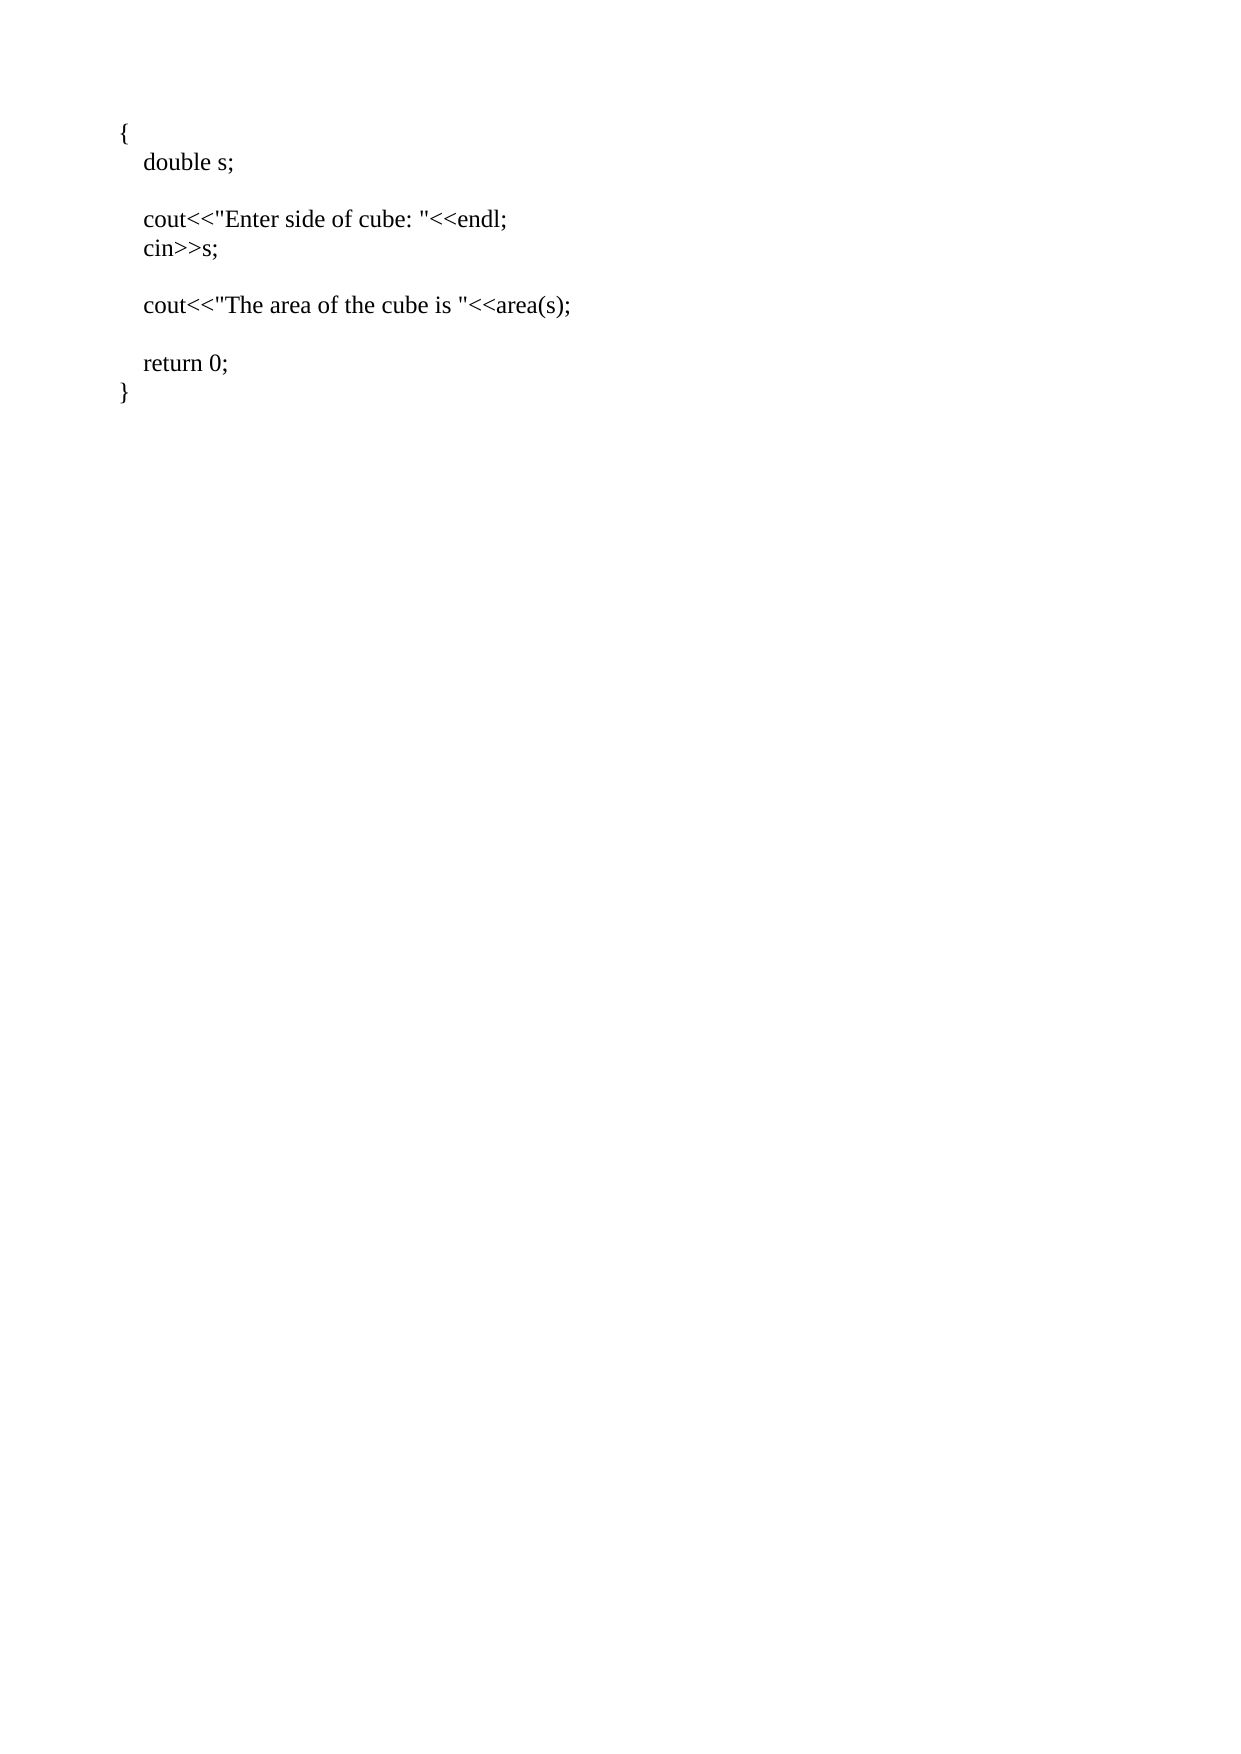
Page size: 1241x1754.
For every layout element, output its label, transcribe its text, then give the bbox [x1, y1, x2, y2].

text } [118, 377, 1122, 406]
text double s; [118, 147, 1122, 176]
text { [118, 118, 1122, 147]
text cout<<"Enter side of cube: "<<endl; [118, 204, 1122, 233]
text return 0; [118, 348, 1122, 377]
text cin>>s; [118, 233, 1122, 262]
text cout<<"The area of the cube is "<<area(s); [118, 291, 1122, 319]
